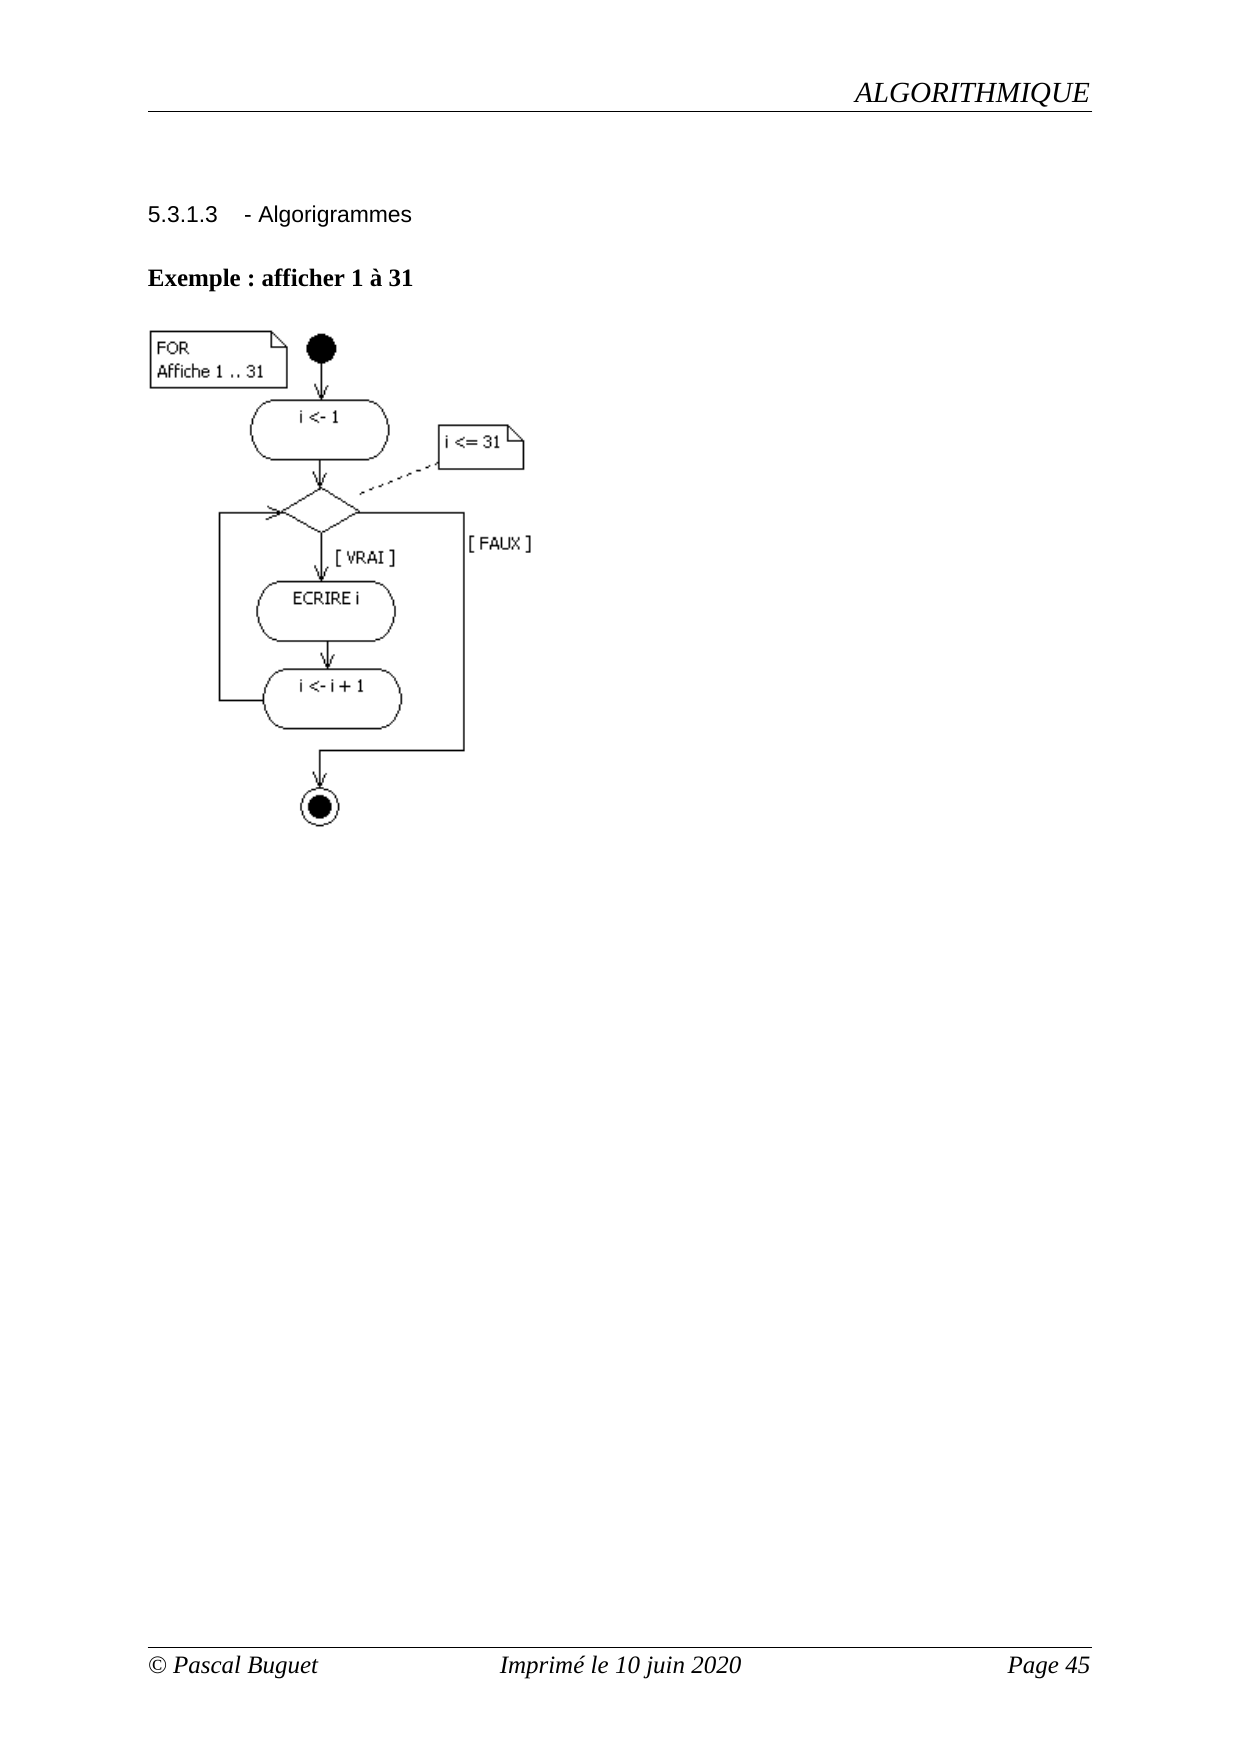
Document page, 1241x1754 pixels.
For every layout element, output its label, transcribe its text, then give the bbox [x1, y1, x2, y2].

subtitle - Algorigrammes [148, 201, 1092, 228]
picture [147, 320, 548, 836]
text Exemple : afficher 1 à 31 [148, 263, 1092, 292]
